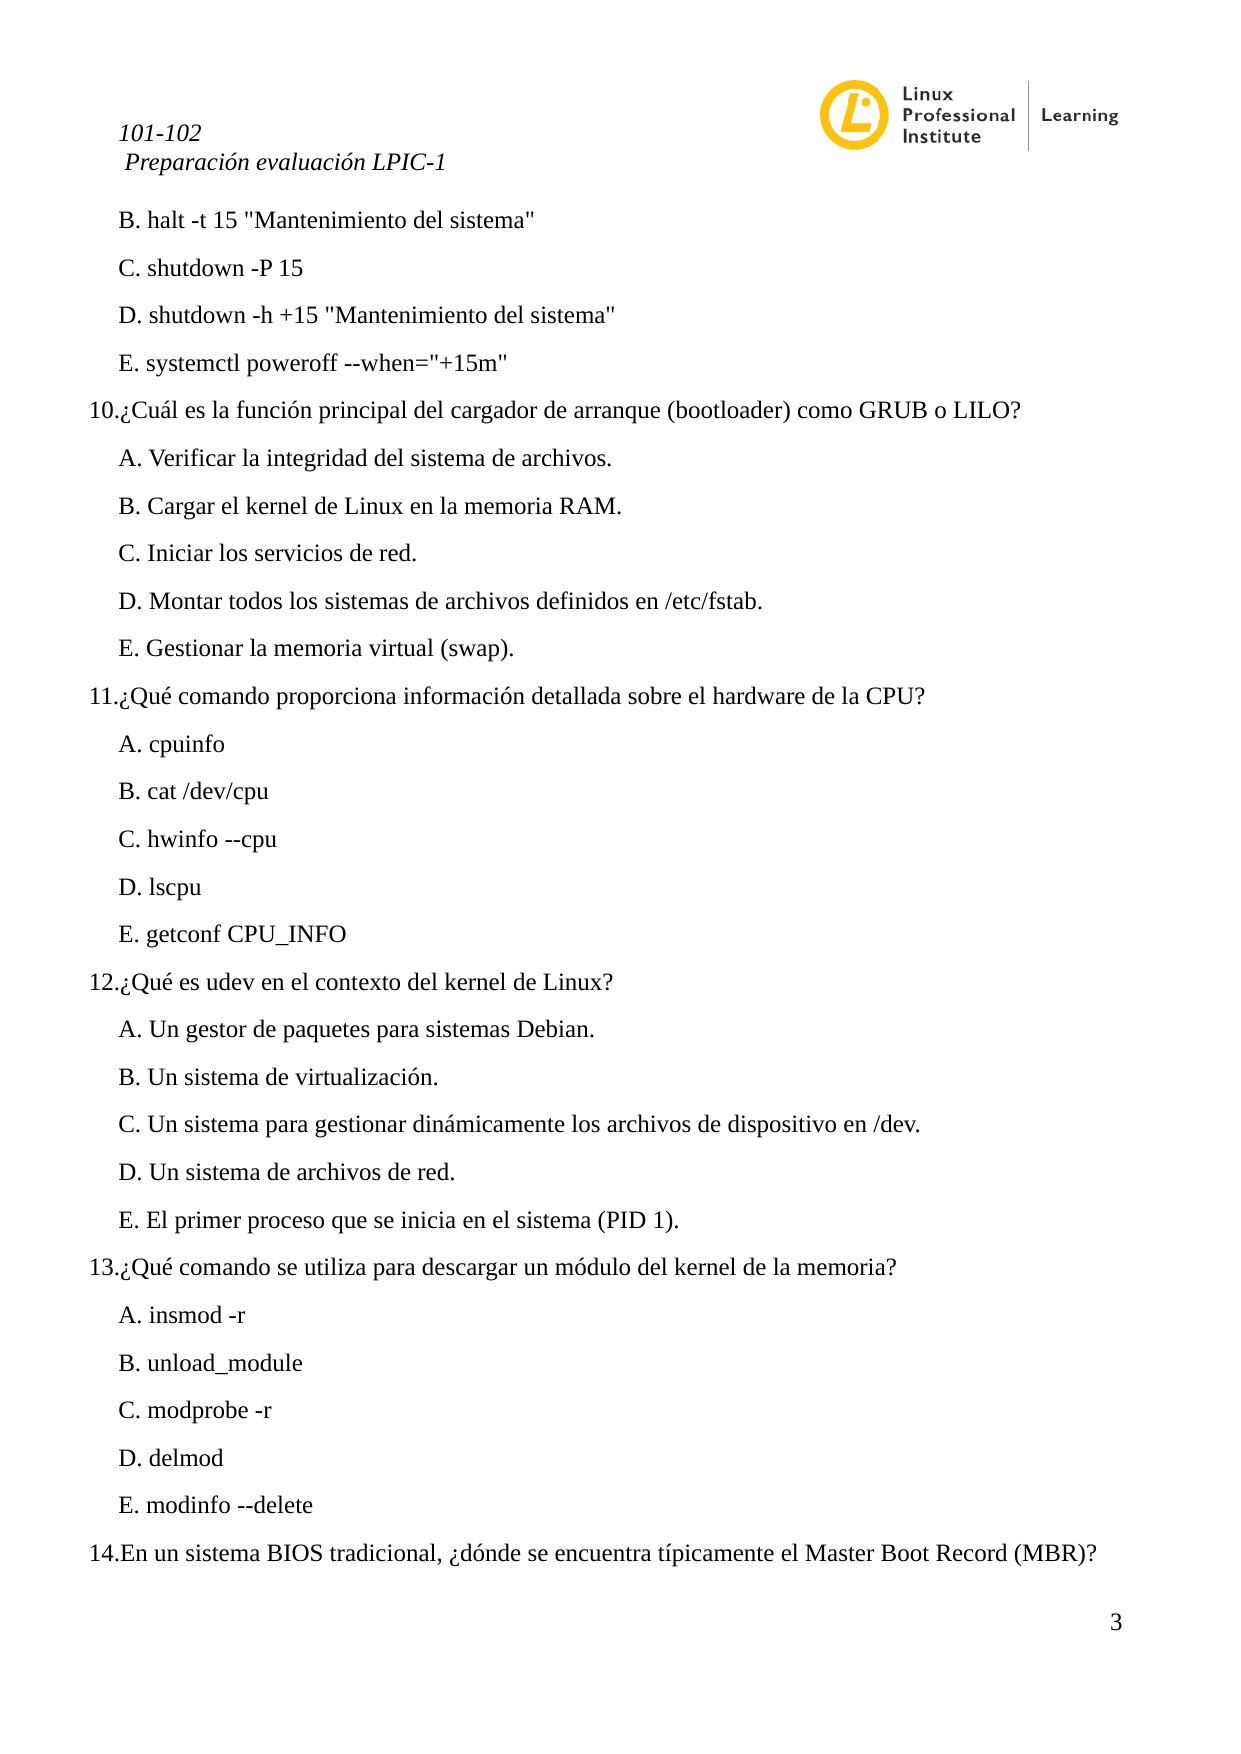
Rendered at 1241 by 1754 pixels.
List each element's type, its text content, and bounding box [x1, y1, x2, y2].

list E. modinfo --delete [118, 1490, 1122, 1519]
list A. insmod -r [118, 1300, 1122, 1329]
list E. Gestionar la memoria virtual (swap). [118, 633, 1122, 662]
list B. Un sistema de virtualización. [118, 1062, 1122, 1091]
list D. lscpu [118, 872, 1122, 900]
picture [819, 79, 1119, 151]
list En un sistema BIOS tradicional, ¿dónde se encuentra típicamente el Master Boot Record (MBR)? [118, 1538, 1122, 1567]
list ¿Qué es udev en el contexto del kernel de Linux? [118, 967, 1122, 996]
list D. delmod [118, 1443, 1122, 1472]
list A. Verificar la integridad del sistema de archivos. [118, 443, 1122, 472]
list B. halt -t 15 "Mantenimiento del sistema" [118, 205, 1122, 234]
list D. shutdown -h +15 "Mantenimiento del sistema" [118, 300, 1122, 329]
list E. El primer proceso que se inicia en el sistema (PID 1). [118, 1205, 1122, 1233]
list A. cpuinfo [118, 729, 1122, 757]
list D. Un sistema de archivos de red. [118, 1157, 1122, 1186]
list C. Un sistema para gestionar dinámicamente los archivos de dispositivo en /dev. [118, 1109, 1122, 1138]
list D. Montar todos los sistemas de archivos definidos en /etc/fstab. [118, 586, 1122, 615]
list C. hwinfo --cpu [118, 824, 1122, 853]
list C. Iniciar los servicios de red. [118, 538, 1122, 567]
list B. Cargar el kernel de Linux en la memoria RAM. [118, 491, 1122, 519]
list E. systemctl poweroff --when="+15m" [118, 348, 1122, 377]
list B. unload_module [118, 1348, 1122, 1376]
list A. Un gestor de paquetes para sistemas Debian. [118, 1014, 1122, 1043]
list C. modprobe -r [118, 1395, 1122, 1424]
list C. shutdown -P 15 [118, 253, 1122, 281]
list ¿Cuál es la función principal del cargador de arranque (bootloader) como GRUB o LILO? [118, 396, 1122, 424]
list ¿Qué comando proporciona información detallada sobre el hardware de la CPU? [118, 681, 1122, 710]
list ¿Qué comando se utiliza para descargar un módulo del kernel de la memoria? [118, 1252, 1122, 1281]
list B. cat /dev/cpu [118, 776, 1122, 805]
list E. getconf CPU_INFO [118, 919, 1122, 948]
